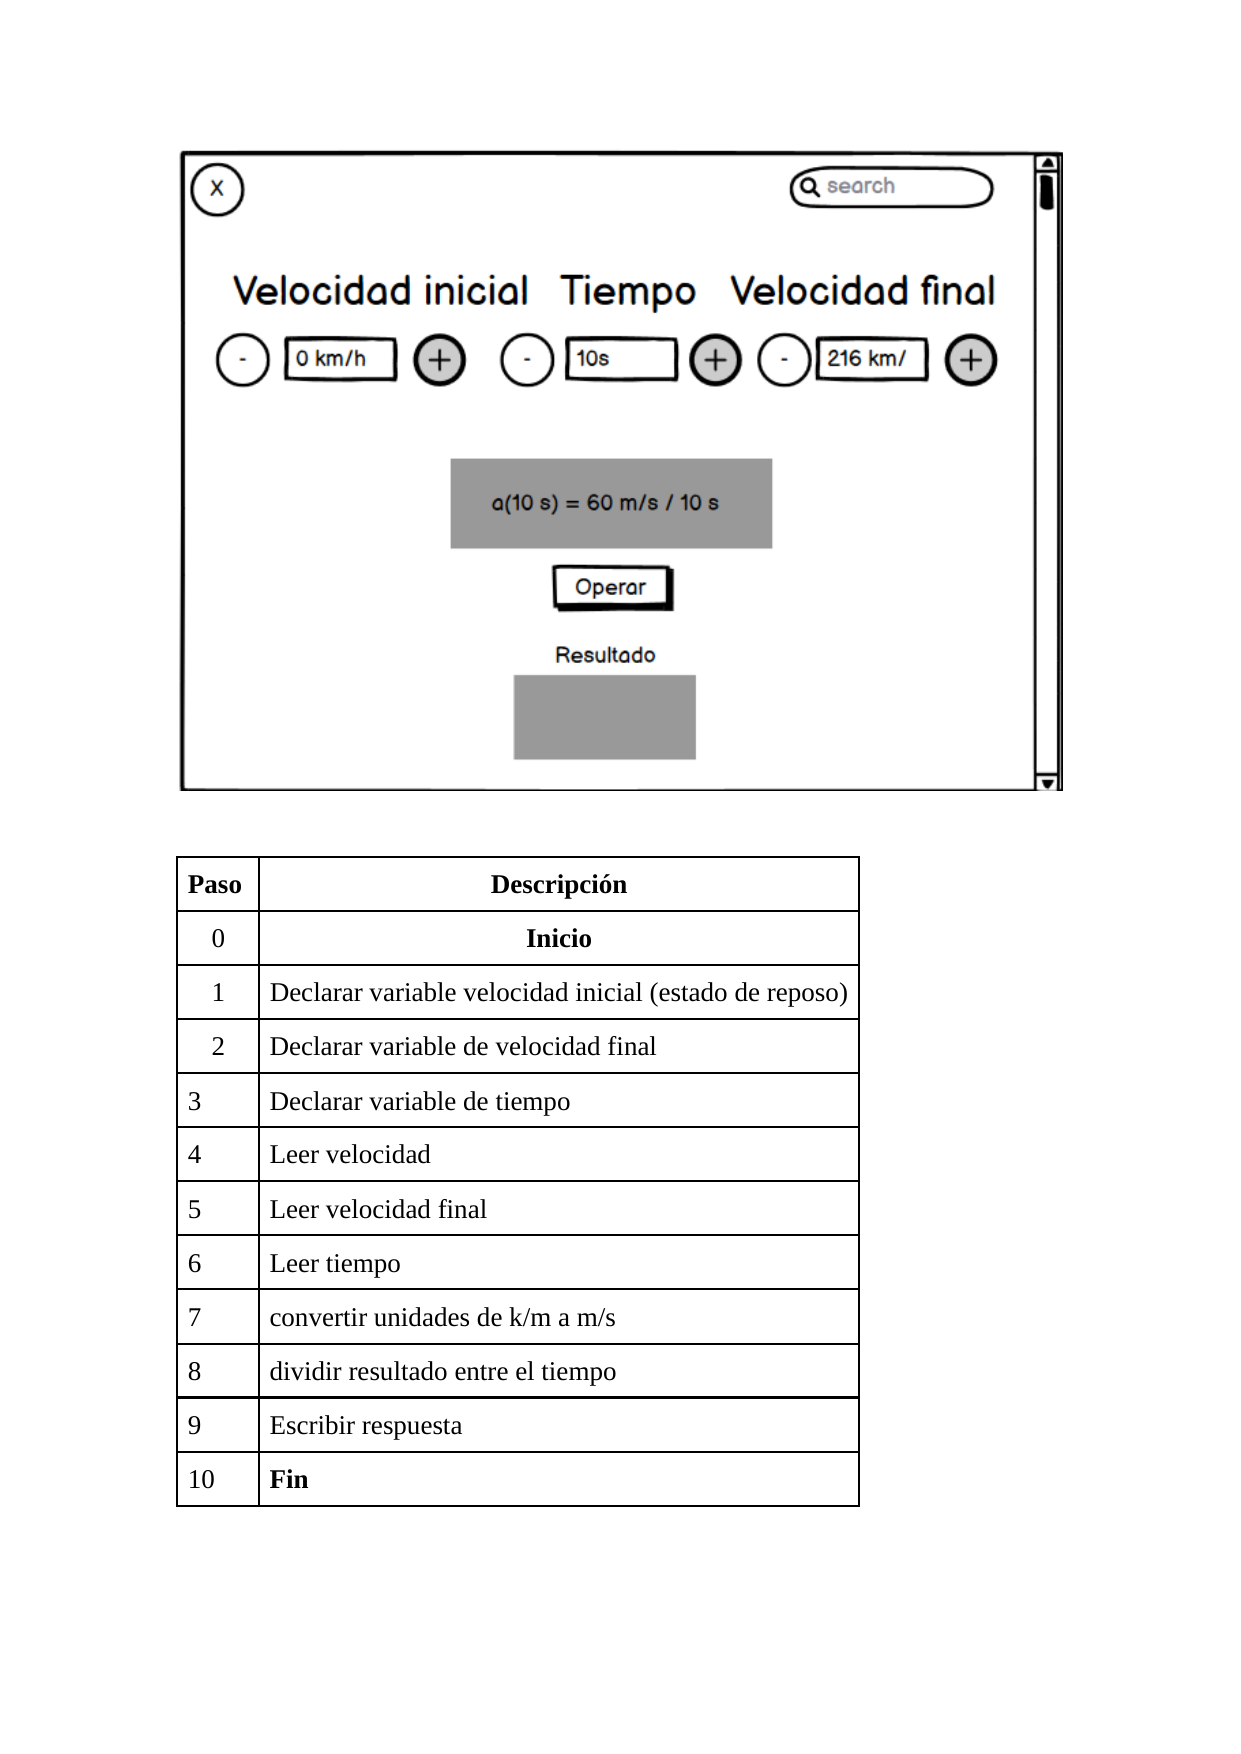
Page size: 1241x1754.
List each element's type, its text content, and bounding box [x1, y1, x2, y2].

table_cell 8 [178, 1345, 258, 1396]
table_cell 3 [178, 1074, 258, 1126]
table_cell 7 [178, 1290, 258, 1342]
table_header Paso [178, 858, 258, 910]
table_cell Declarar variable de velocidad final [260, 1020, 858, 1072]
table_cell Declarar variable de tiempo [260, 1074, 858, 1126]
table_header Descripción [260, 858, 858, 910]
table_cell Declarar variable velocidad inicial (estado de reposo) [260, 966, 858, 1018]
table_cell Leer tiempo [260, 1236, 858, 1288]
table_cell 4 [178, 1128, 258, 1180]
table_cell Leer velocidad final [260, 1182, 858, 1234]
table_cell 0 [178, 912, 258, 964]
table_cell 2 [178, 1020, 258, 1072]
table_cell Fin [260, 1453, 858, 1504]
table_cell 1 [178, 966, 258, 1018]
table_cell Leer velocidad [260, 1128, 858, 1180]
table_cell 6 [178, 1236, 258, 1288]
table_cell 5 [178, 1182, 258, 1234]
table_cell dividir resultado entre el tiempo [260, 1345, 858, 1396]
table_cell convertir unidades de k/m a m/s [260, 1290, 858, 1342]
table_cell Inicio [260, 912, 858, 964]
table_cell 9 [178, 1399, 258, 1451]
table_cell Escribir respuesta [260, 1399, 858, 1451]
table_cell 10 [178, 1453, 258, 1504]
